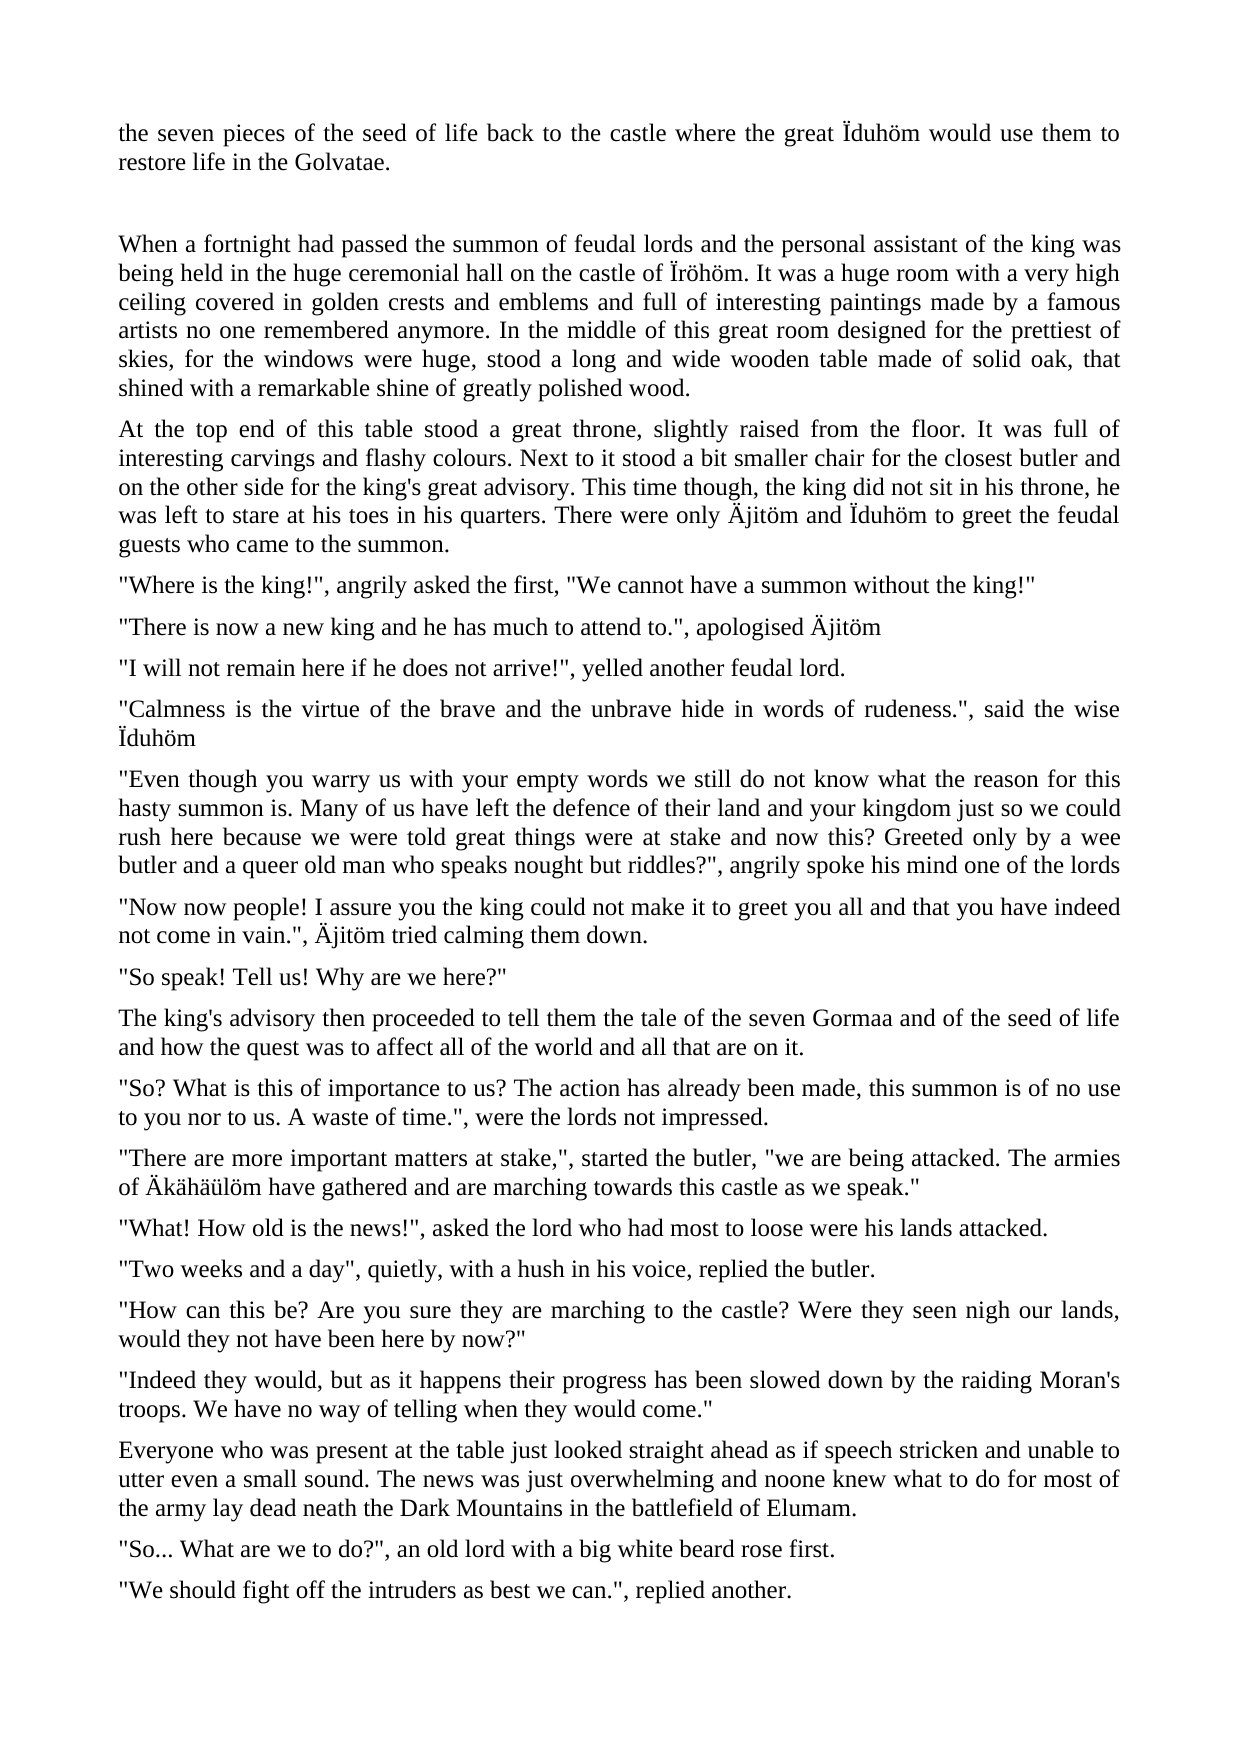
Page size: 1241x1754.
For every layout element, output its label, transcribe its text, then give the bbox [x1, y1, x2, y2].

text The king's advisory then proceeded to tell them the tale of the seven Gormaa and of the seed of life and how the quest was to affect all of the world and all that are on it. [118, 1003, 1122, 1061]
text "There is now a new king and he has much to attend to.", apologised Äjitöm [118, 612, 1122, 641]
text the seven pieces of the seed of life back to the castle where the great Ïduhöm would use them to restore life in the Golvatae. [118, 118, 1122, 176]
text "We should fight off the intruders as best we can.", replied another. [118, 1576, 1122, 1604]
text "So speak! Tell us! Why are we here?" [118, 962, 1122, 991]
text At the top end of this table stood a great throne, slightly raised from the floor. It was full of interesting carvings and flashy colours. Next to it stood a bit smaller chair for the closest butler and on the other side for the king's great advisory. This time though, the king did not sit in his throne, he was left to stare at his toes in his quarters. There were only Äjitöm and Ïduhöm to greet the feudal guests who came to the summon. [118, 414, 1122, 558]
text "Two weeks and a day", quietly, with a hush in his voice, replied the butler. [118, 1254, 1122, 1283]
text "How can this be? Are you sure they are marching to the castle? Were they seen nigh our lands, would they not have been here by now?" [118, 1296, 1122, 1353]
text "I will not remain here if he does not arrive!", yelled another feudal lord. [118, 653, 1122, 682]
text When a fortnight had passed the summon of feudal lords and the personal assistant of the king was being held in the huge ceremonial hall on the castle of Ïröhöm. It was a huge room with a very high ceiling covered in golden crests and emblems and full of interesting paintings made by a famous artists no one remembered anymore. In the middle of this great room designed for the prettiest of skies, for the windows were huge, stood a long and wide wooden table made of solid oak, that shined with a remarkable shine of greatly polished wood. [118, 229, 1122, 402]
text "Now now people! I assure you the king could not make it to greet you all and that you have indeed not come in vain.", Äjitöm tried calming them down. [118, 892, 1122, 949]
text Everyone who was present at the table just looked straight ahead as if speech stricken and unable to utter even a small sound. The news was just overwhelming and noone knew what to do for most of the army lay dead neath the Dark Mountains in the battlefield of Elumam. [118, 1436, 1122, 1522]
text "What! How old is the news!", asked the lord who had most to loose were his lands attacked. [118, 1213, 1122, 1242]
text "There are more important matters at stake,", started the butler, "we are being attacked. The armies of Äkähäülöm have gathered and are marching towards this castle as we speak." [118, 1143, 1122, 1201]
text "Where is the king!", angrily asked the first, "We cannot have a summon without the king!" [118, 571, 1122, 599]
text "Even though you warry us with your empty words we still do not know what the reason for this hasty summon is. Many of us have left the defence of their land and your kingdom just so we could rush here because we were told great things were at stake and now this? Greeted only by a wee butler and a queer old man who speaks nought but riddles?", angrily spoke his mind one of the lords [118, 764, 1122, 879]
text "So... What are we to do?", an old lord with a big white beard rose first. [118, 1534, 1122, 1563]
text "So? What is this of importance to us? The action has already been made, this summon is of no use to you nor to us. A waste of time.", were the lords not impressed. [118, 1073, 1122, 1131]
text "Indeed they would, but as it happens their progress has been slowed down by the raiding Moran's troops. We have no way of telling when they would come." [118, 1366, 1122, 1423]
text "Calmness is the virtue of the brave and the unbrave hide in words of rudeness.", said the wise Ïduhöm [118, 694, 1122, 752]
